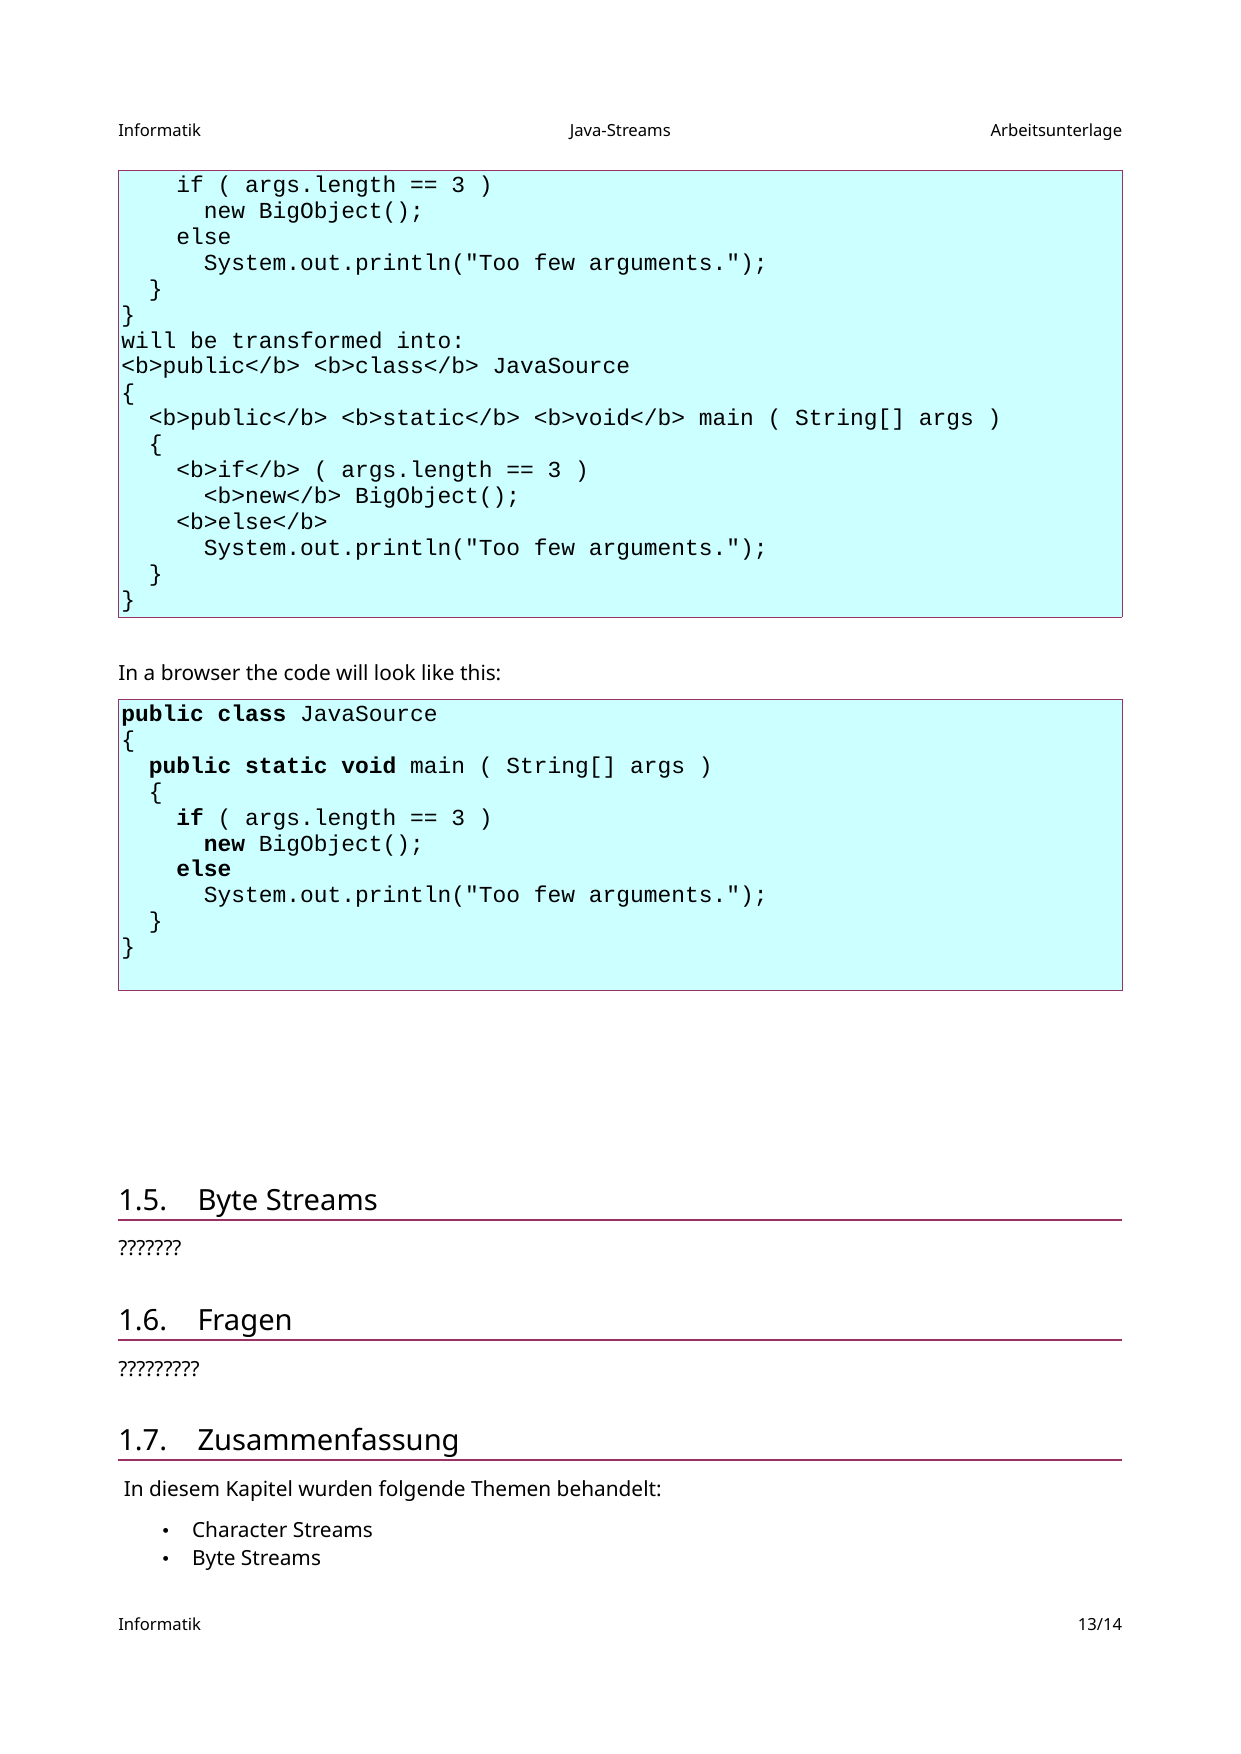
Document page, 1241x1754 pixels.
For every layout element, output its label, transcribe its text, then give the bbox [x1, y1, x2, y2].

text } [119, 274, 1122, 300]
list Byte Streams [162, 1543, 1122, 1572]
subtitle Fragen [118, 1299, 1122, 1339]
text <b>if</b> ( args.length == 3 ) [119, 456, 1122, 482]
text } [119, 585, 1122, 617]
text { [119, 725, 1122, 751]
text } [119, 933, 1122, 958]
list Character Streams [162, 1515, 1122, 1543]
text <b>new</b> BigObject(); [119, 482, 1122, 507]
text public class JavaSource [119, 700, 1122, 725]
text System.out.println("Too few arguments."); [119, 881, 1122, 907]
text System.out.println("Too few arguments."); [119, 533, 1122, 559]
text if ( args.length == 3 ) [119, 803, 1122, 829]
text { [119, 378, 1122, 404]
text } [119, 300, 1122, 326]
subtitle Byte Streams [118, 1179, 1122, 1219]
text In diesem Kapitel wurden folgende Themen behandelt: [118, 1474, 1122, 1502]
text new BigObject(); [119, 196, 1122, 222]
text if ( args.length == 3 ) [119, 171, 1122, 196]
text In a browser the code will look like this: [118, 658, 1122, 687]
text { [119, 430, 1122, 456]
text else [119, 855, 1122, 881]
text System.out.println("Too few arguments."); [119, 248, 1122, 274]
text <b>else</b> [119, 507, 1122, 533]
text { [119, 777, 1122, 803]
subtitle Zusammenfassung [118, 1420, 1122, 1459]
text will be transformed into: [119, 326, 1122, 352]
text else [119, 222, 1122, 248]
text <b>public</b> <b>static</b> <b>void</b> main ( String[] args ) [119, 404, 1122, 430]
text ??????? [118, 1233, 1122, 1262]
text ????????? [118, 1354, 1122, 1382]
text } [119, 907, 1122, 933]
text } [119, 559, 1122, 585]
text <b>public</b> <b>class</b> JavaSource [119, 352, 1122, 378]
text new BigObject(); [119, 829, 1122, 855]
text public static void main ( String[] args ) [119, 751, 1122, 777]
